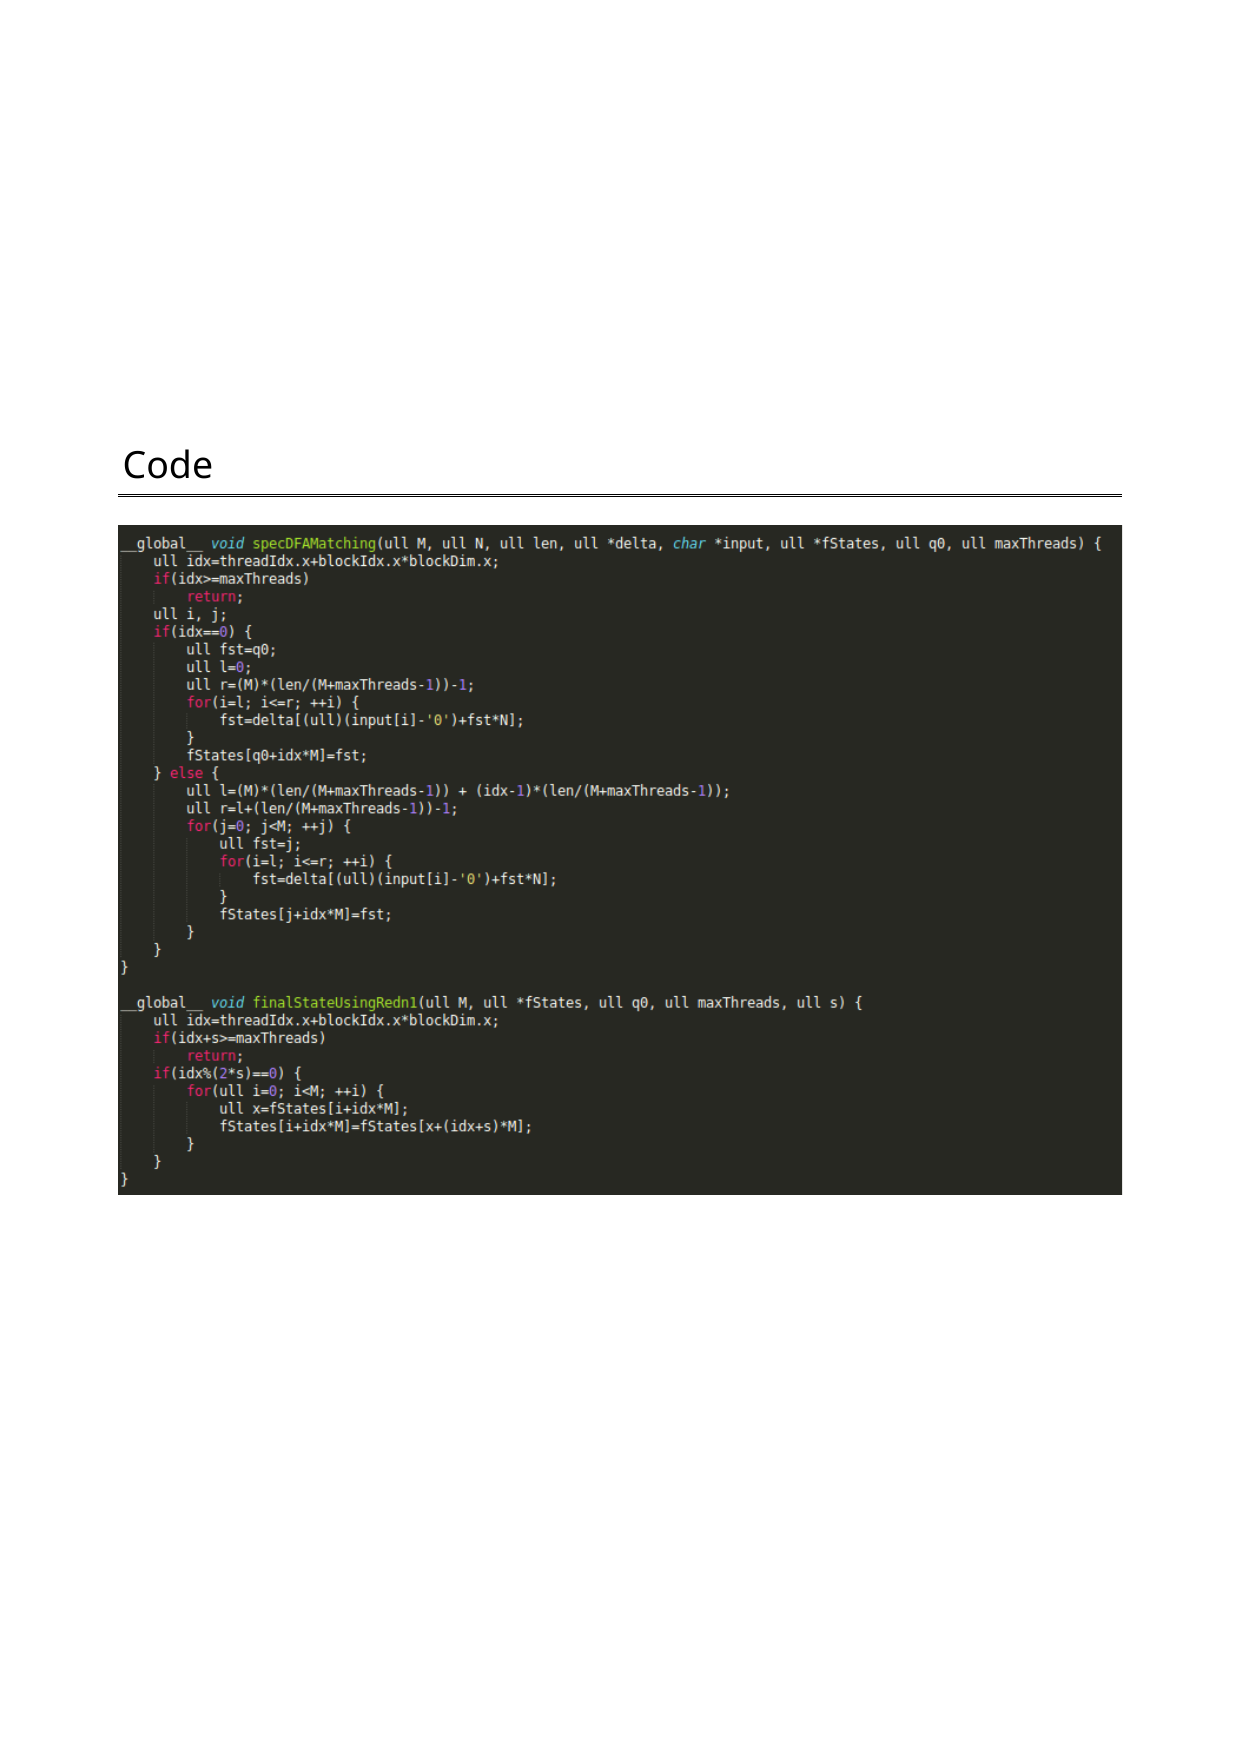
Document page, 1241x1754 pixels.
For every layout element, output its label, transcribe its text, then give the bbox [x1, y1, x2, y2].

picture [118, 525, 1123, 1195]
text Code [118, 434, 1122, 494]
